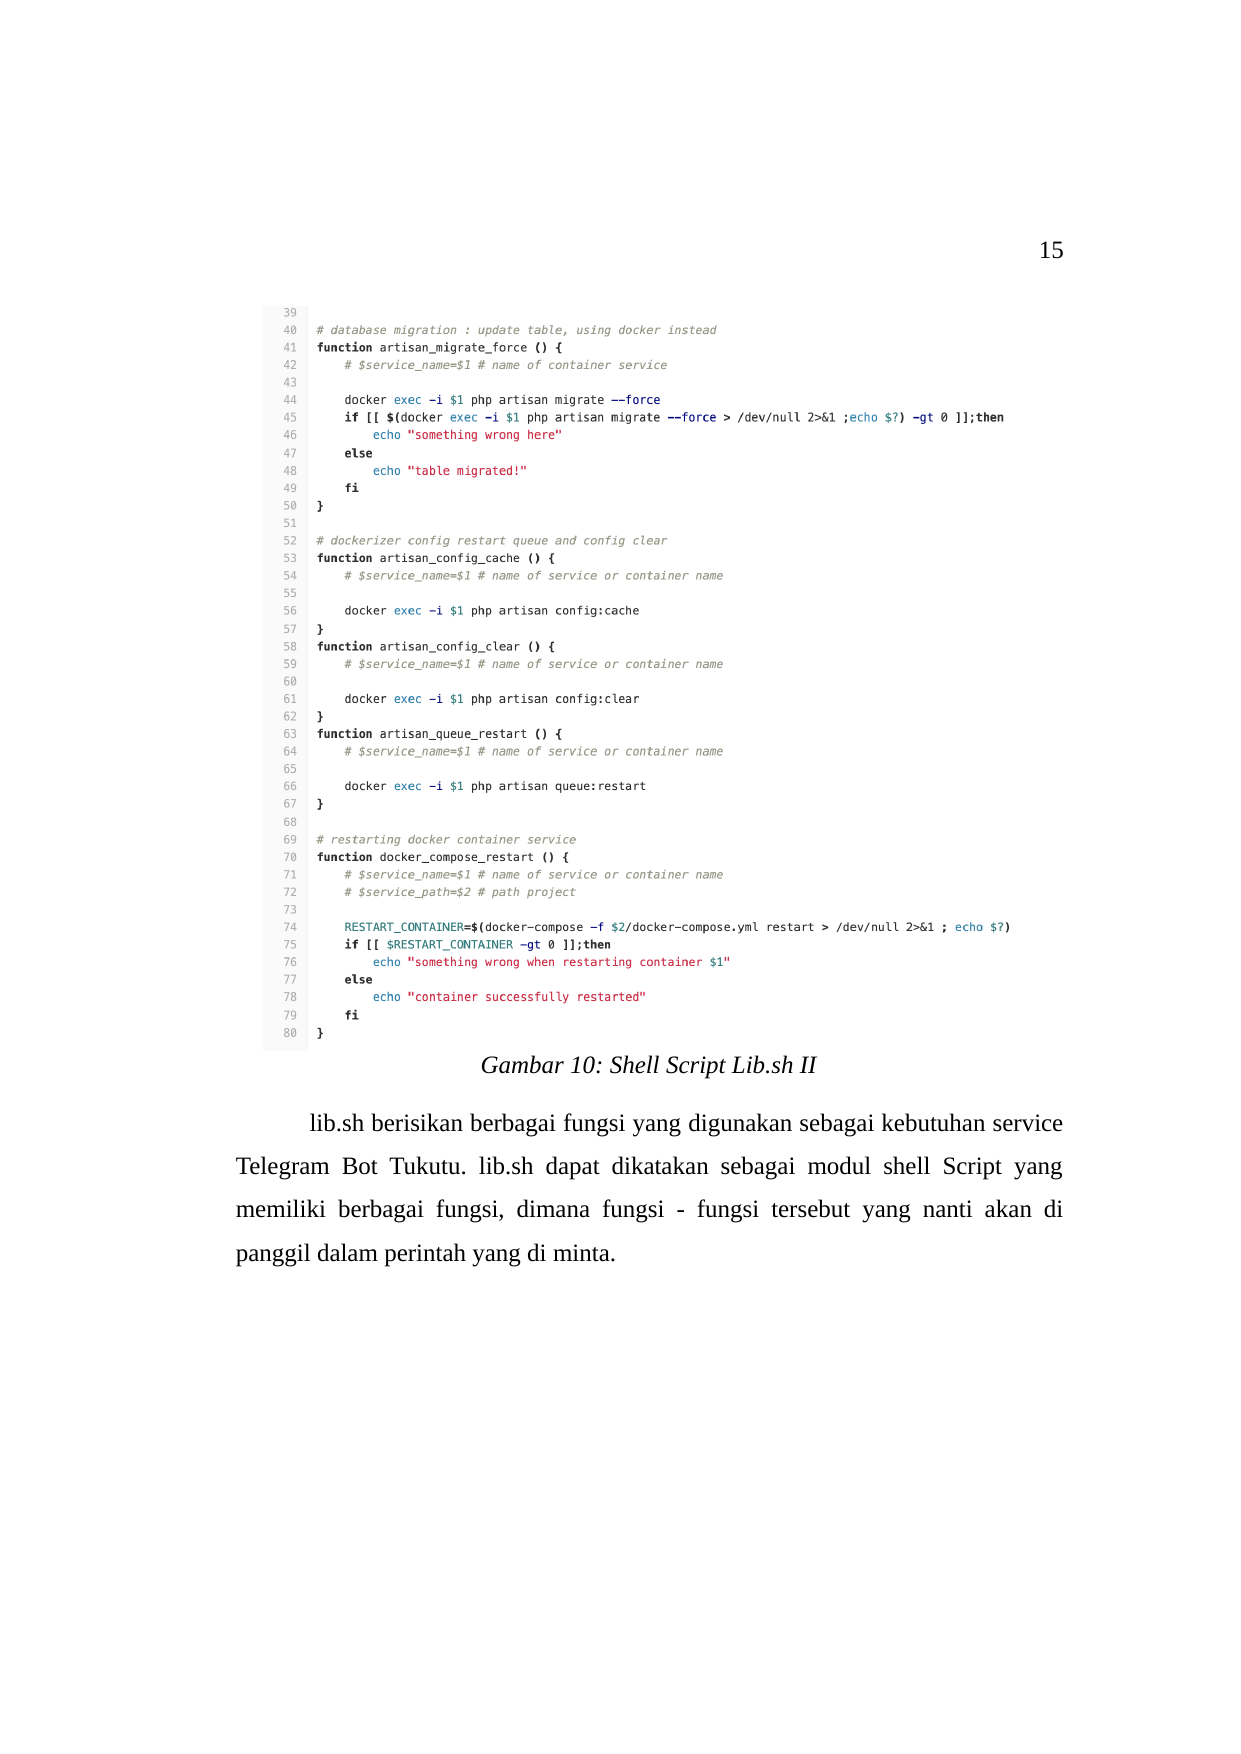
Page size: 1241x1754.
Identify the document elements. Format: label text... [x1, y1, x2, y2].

text Gambar 10: Shell Script Lib.sh II [263, 1051, 1036, 1079]
picture [262, 306, 1037, 1051]
text lib.sh berisikan berbagai fungsi yang digunakan sebagai kebutuhan service Telegram Bot Tukutu. lib.sh dapat dikatakan sebagai modul shell Script yang memiliki berbagai fungsi, dimana fungsi - fungsi tersebut yang nanti akan di panggil dalam perintah yang di minta. [236, 1108, 1063, 1266]
